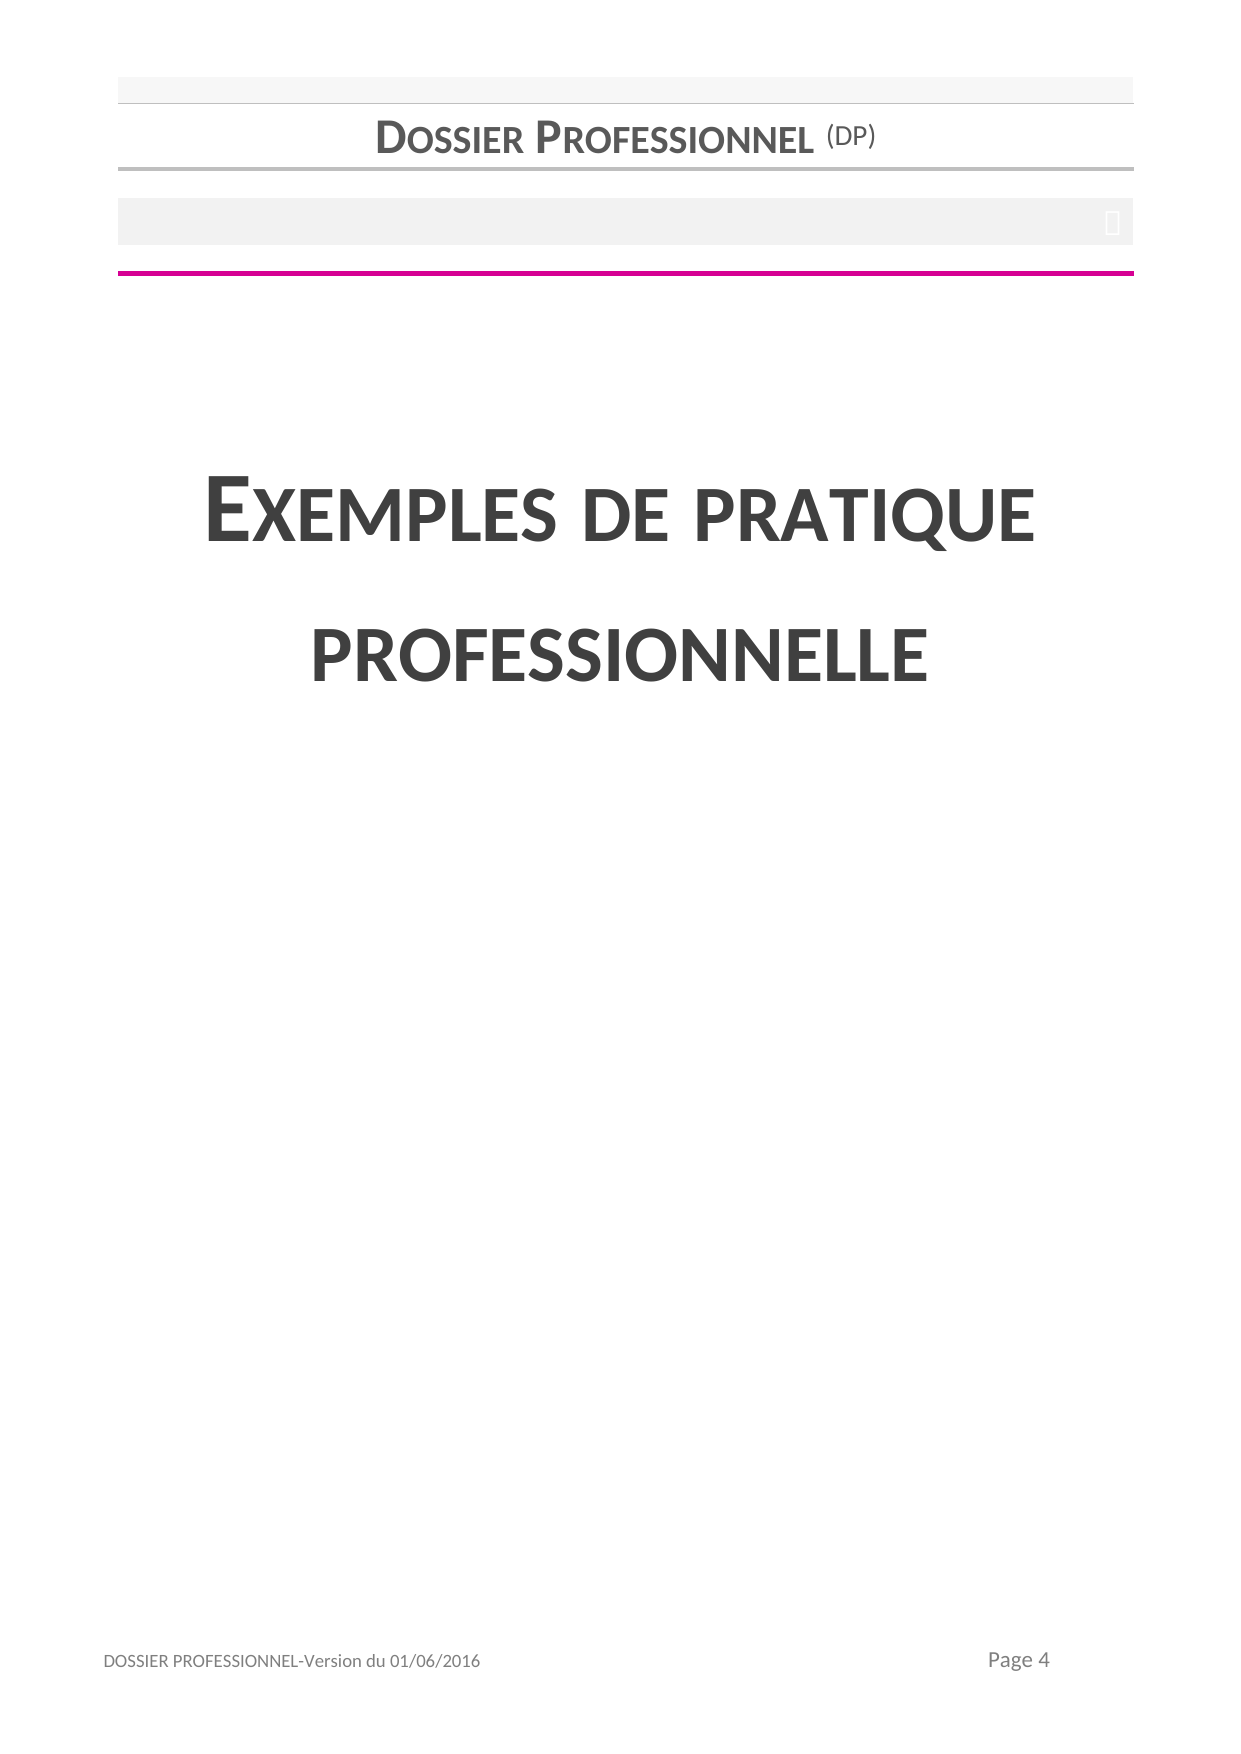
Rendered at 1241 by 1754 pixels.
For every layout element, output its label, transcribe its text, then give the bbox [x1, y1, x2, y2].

text professionnelle [148, 584, 1093, 706]
text Exemples de pratique [148, 444, 1093, 566]
